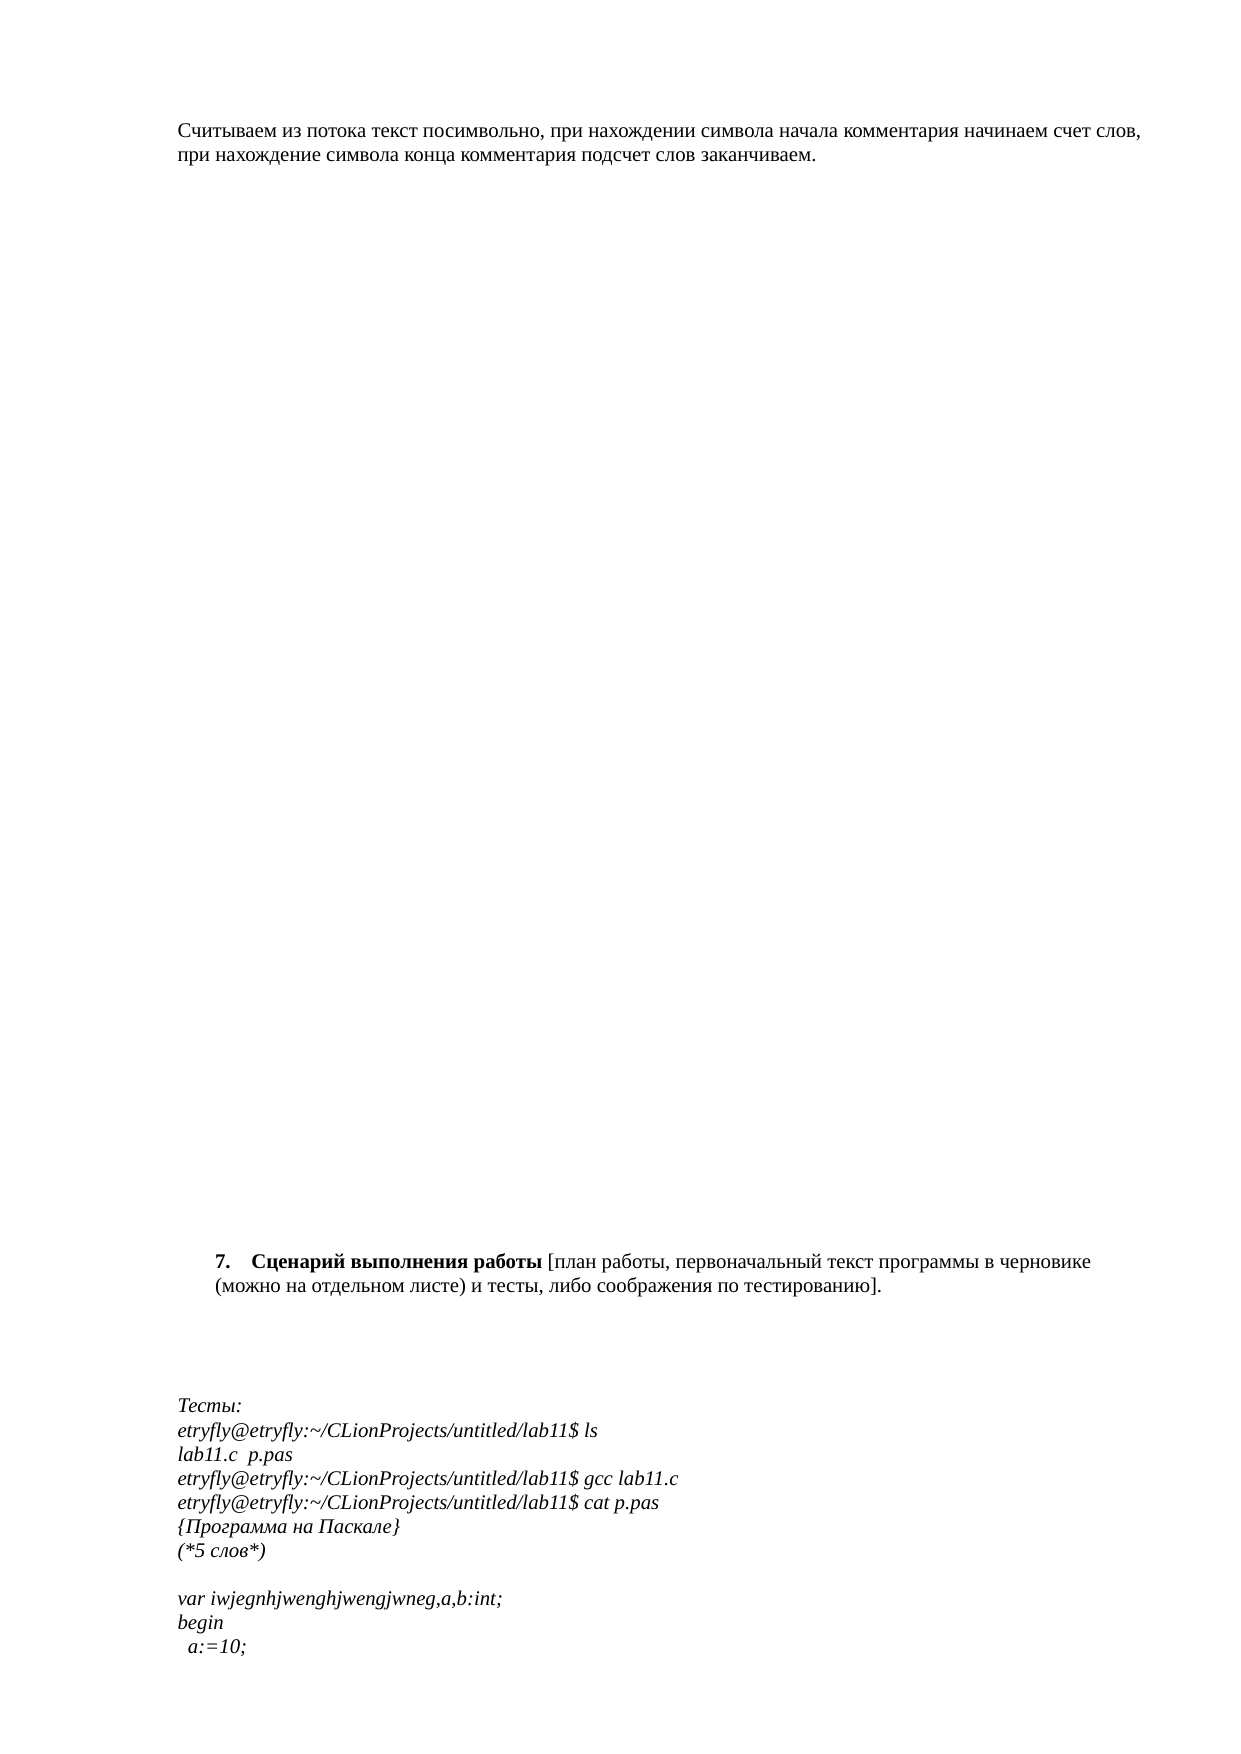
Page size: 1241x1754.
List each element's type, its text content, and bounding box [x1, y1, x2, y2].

list Считываем из потока текст посимвольно, при нахождении символа начала комментария начинаем счет слов, при нахождение символа конца комментария подсчет слов заканчиваем. [177, 118, 1152, 166]
text (*5 слов*) [177, 1538, 1152, 1562]
text etryfly@etryfly:~/CLionProjects/untitled/lab11$ cat p.pas [177, 1490, 1152, 1514]
text etryfly@etryfly:~/CLionProjects/untitled/lab11$ gcc lab11.c [177, 1466, 1152, 1490]
text {Программа на Паскале} [177, 1514, 1152, 1538]
text Тесты: [177, 1393, 1152, 1417]
text var iwjegnhjwenghjwengjwneg,a,b:int; [177, 1586, 1152, 1610]
list Сценарий выполнения работы [план работы, первоначальный текст программы в черновике (можно на отдельном листе) и тесты, либо соображения по тестированию]. [215, 1249, 1152, 1297]
text a:=10; [177, 1634, 1152, 1658]
text lab11.c p.pas [177, 1442, 1152, 1466]
text etryfly@etryfly:~/CLionProjects/untitled/lab11$ ls [177, 1417, 1152, 1442]
text begin [177, 1610, 1152, 1634]
